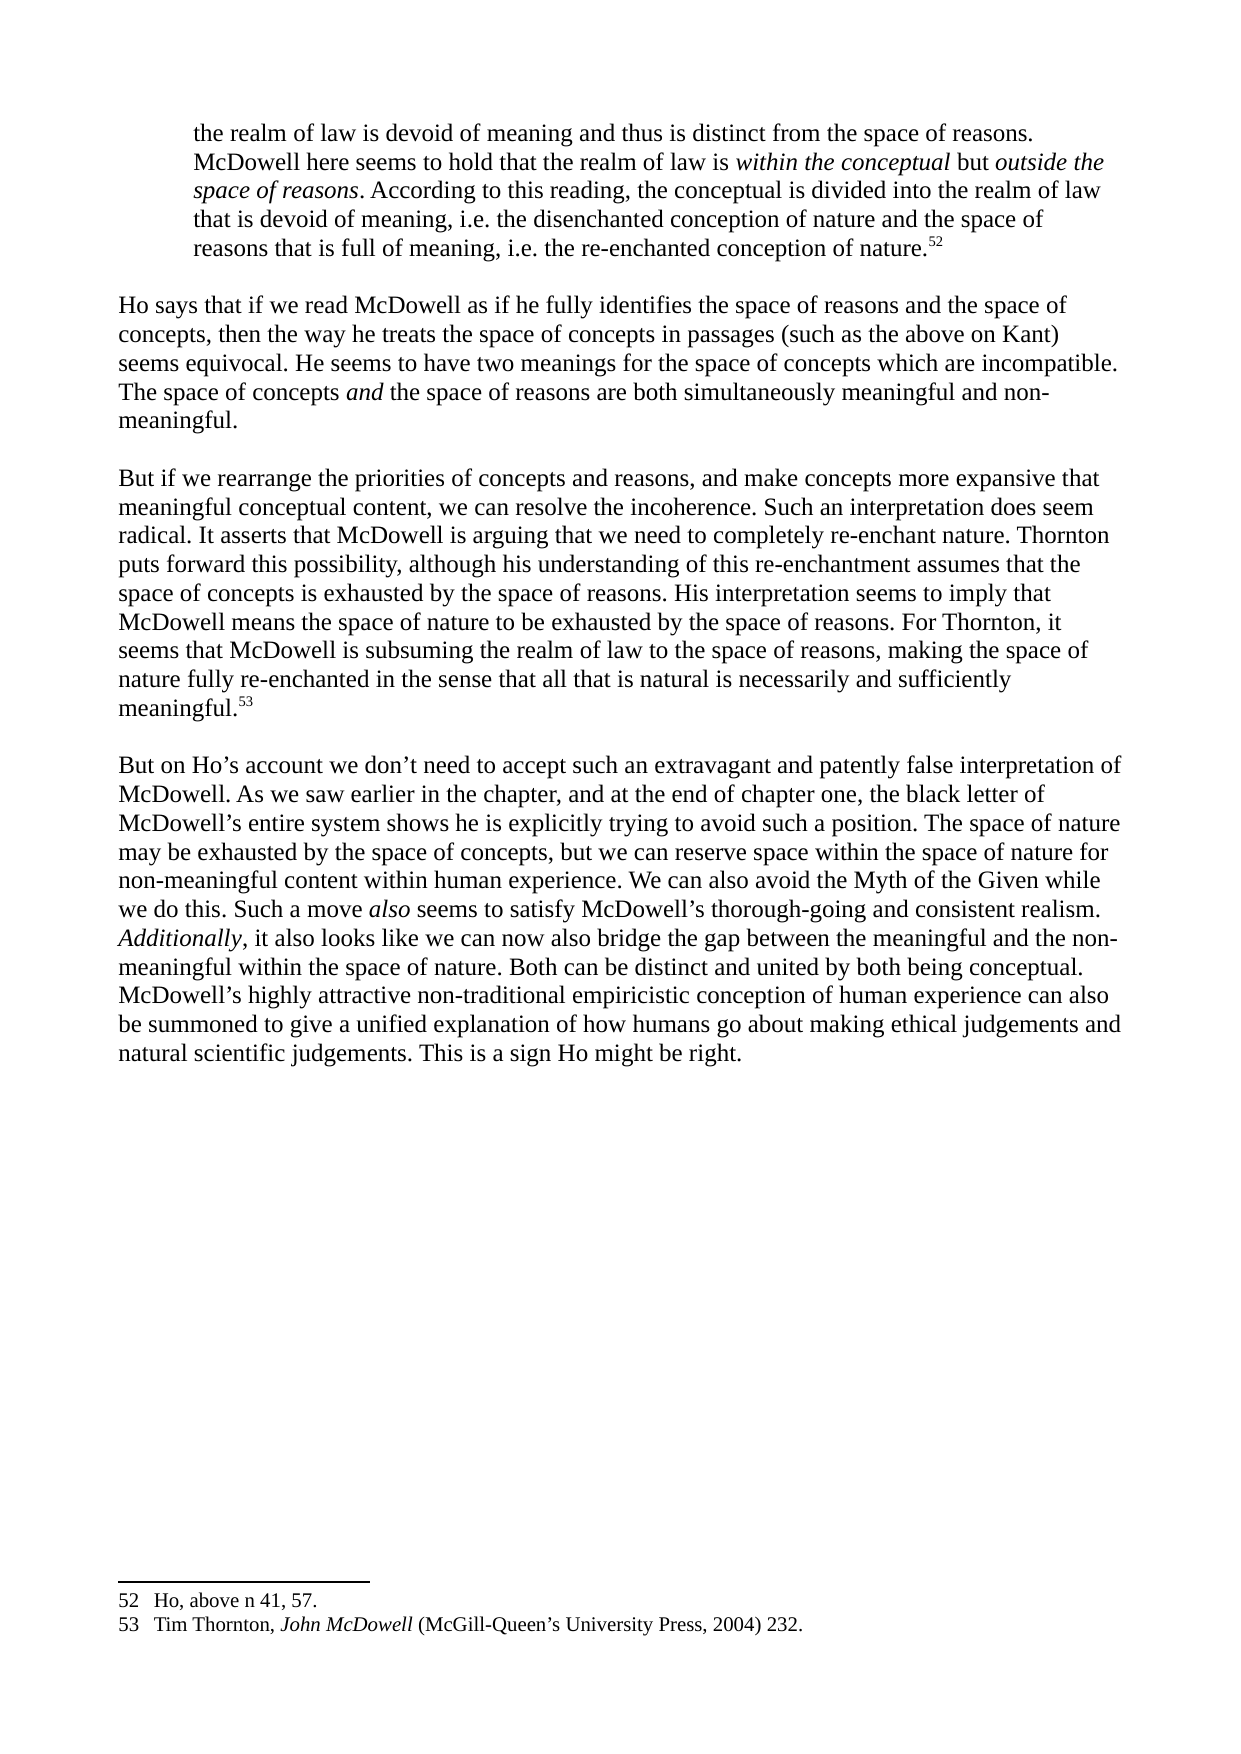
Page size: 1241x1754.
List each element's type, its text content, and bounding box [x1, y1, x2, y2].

text the realm of law is devoid of meaning and thus is distinct from the space of reasons. McDowell here seems to hold that the realm of law is within the conceptual but outside the space of reasons. According to this reading, the conceptual is divided into the realm of law that is devoid of meaning, i.e. the disenchanted conception of nature and the space of reasons that is full of meaning, i.e. the re-enchanted conception of nature. [193, 118, 1122, 262]
text Ho says that if we read McDowell as if he fully identifies the space of reasons and the space of concepts, then the way he treats the space of concepts in passages (such as the above on Kant) seems equivocal. He seems to have two meanings for the space of concepts which are incompatible. The space of concepts and the space of reasons are both simultaneously meaningful and non-meaningful. [118, 291, 1122, 434]
text Ho, above n 41, 57. [118, 1588, 1122, 1612]
text But on Ho’s account we don’t need to accept such an extravagant and patently false interpretation of McDowell. As we saw earlier in the chapter, and at the end of chapter one, the black letter of McDowell’s entire system shows he is explicitly trying to avoid such a position. The space of nature may be exhausted by the space of concepts, but we can reserve space within the space of nature for non-meaningful content within human experience. We can also avoid the Myth of the Given while we do this. Such a move also seems to satisfy McDowell’s thorough-going and consistent realism. Additionally, it also looks like we can now also bridge the gap between the meaningful and the non-meaningful within the space of nature. Both can be distinct and united by both being conceptual. McDowell’s highly attractive non-traditional empiricistic conception of human experience can also be summoned to give a unified explanation of how humans go about making ethical judgements and natural scientific judgements. This is a sign Ho might be right. [118, 751, 1122, 1067]
text Tim Thornton, John McDowell (McGill-Queen’s University Press, 2004) 232. [118, 1612, 1122, 1636]
text But if we rearrange the priorities of concepts and reasons, and make concepts more expansive that meaningful conceptual content, we can resolve the incoherence. Such an interpretation does seem radical. It asserts that McDowell is arguing that we need to completely re-enchant nature. Thornton puts forward this possibility, although his understanding of this re-enchantment assumes that the space of concepts is exhausted by the space of reasons. His interpretation seems to imply that McDowell means the space of nature to be exhausted by the space of reasons. For Thornton, it seems that McDowell is subsuming the realm of law to the space of reasons, making the space of nature fully re-enchanted in the sense that all that is natural is necessarily and sufficiently meaningful. [118, 463, 1122, 722]
